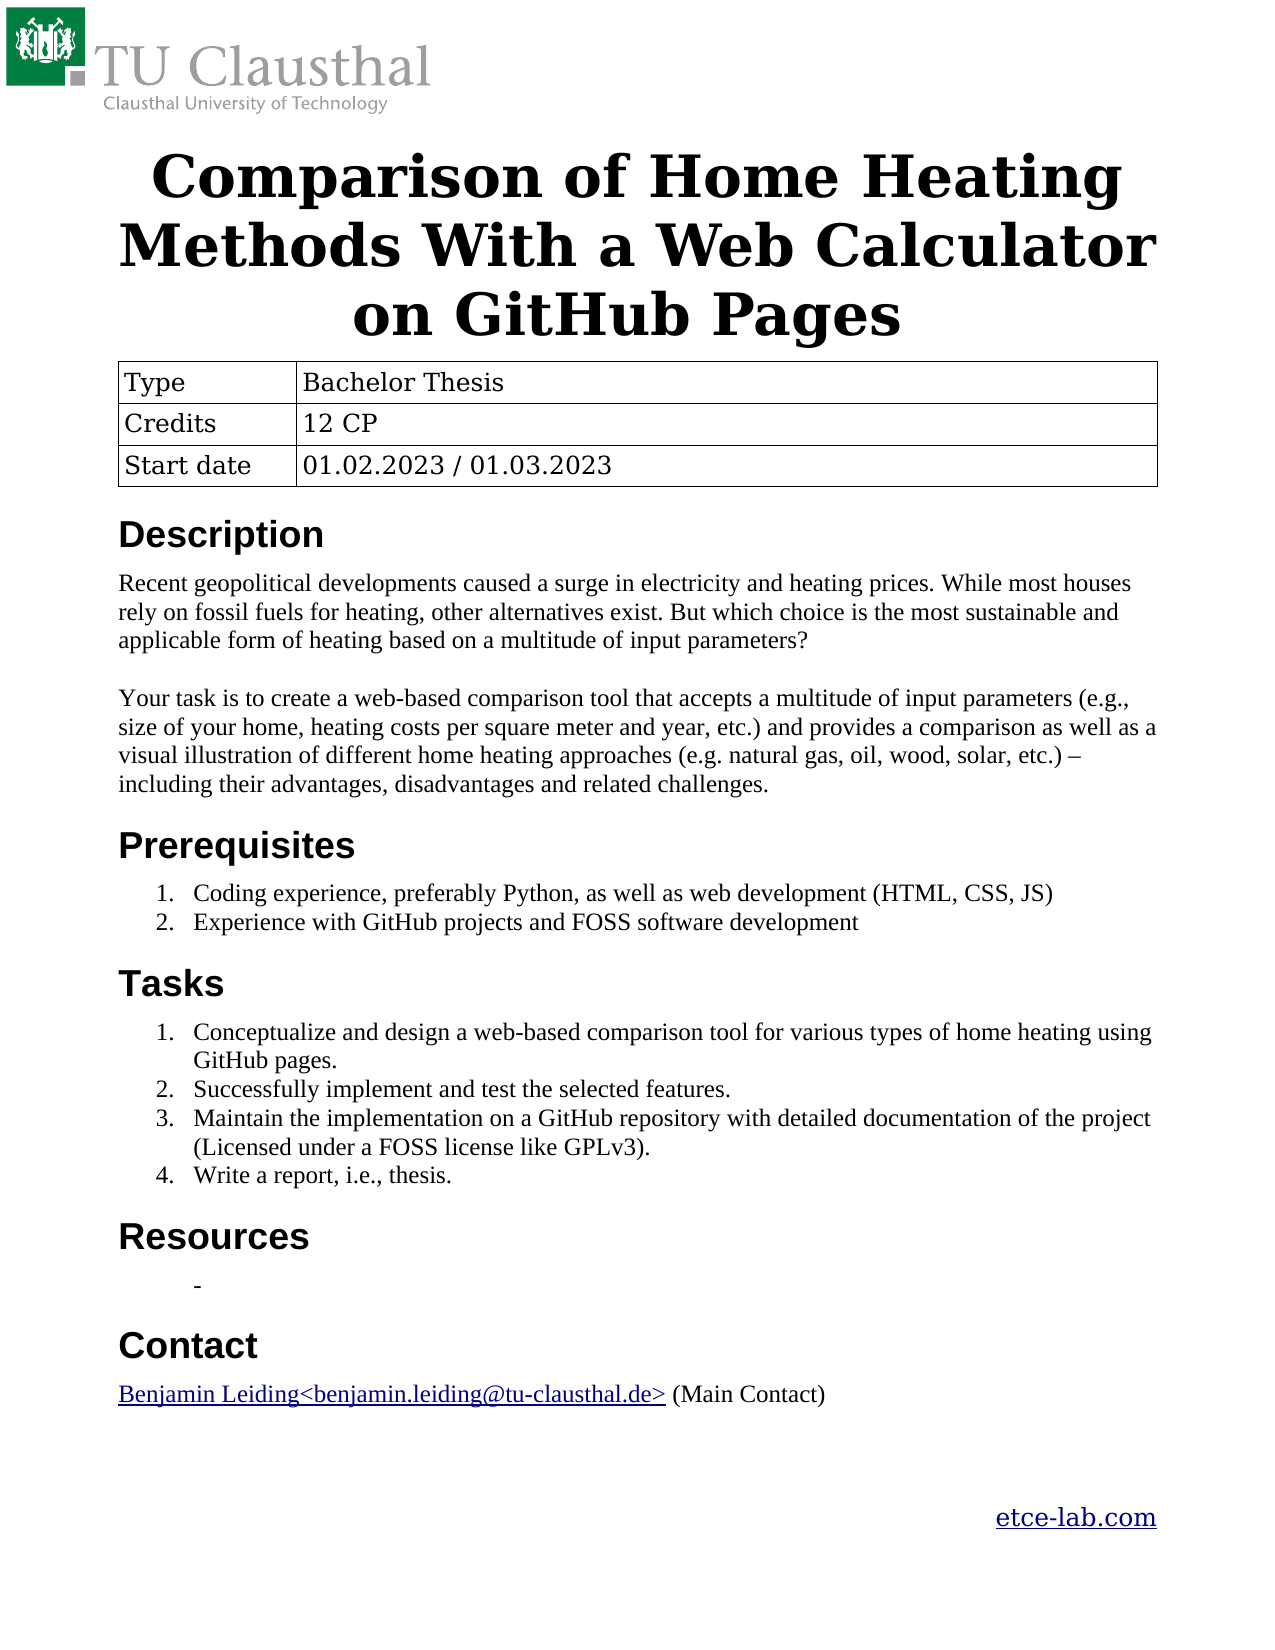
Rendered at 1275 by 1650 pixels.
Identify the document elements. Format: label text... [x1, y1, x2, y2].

table_header Bachelor Thesis [297, 362, 1157, 403]
subtitle Contact [118, 1323, 1157, 1367]
table_header Type [119, 362, 296, 403]
table_cell 12 CP [297, 404, 1157, 444]
text Your task is to create a web-based comparison tool that accepts a multitude of input parameters (e.g., size of your home, heating costs per square meter and year, etc.) and provides a comparison as well as a visual illustration of different home heating approaches (e.g. natural gas, oil, wood, solar, etc.) – including their advantages, disadvantages and related challenges. [118, 683, 1157, 798]
table_cell Start date [119, 446, 296, 486]
text Recent geopolitical developments caused a surge in electricity and heating prices. While most houses rely on fossil fuels for heating, other alternatives exist. But which choice is the most sustainable and applicable form of heating based on a multitude of input parameters? [118, 568, 1157, 654]
subtitle Resources [118, 1214, 1157, 1257]
list - [156, 1270, 1157, 1298]
table_cell 01.02.2023 / 01.03.2023 [297, 446, 1157, 486]
table_cell Credits [119, 404, 296, 444]
list Coding experience, preferably Python, as well as web development (HTML, CSS, JS) [156, 878, 1157, 907]
subtitle Prerequisites [118, 823, 1157, 866]
title Comparison of Home Heating Methods With a Web Calculator on GitHub Pages [118, 143, 1157, 349]
text Benjamin Leiding<benjamin.leiding@tu-clausthal.de> (Main Contact) [118, 1379, 1157, 1408]
list Successfully implement and test the selected features. [156, 1074, 1157, 1103]
subtitle Tasks [118, 961, 1157, 1004]
list Experience with GitHub projects and FOSS software development [156, 907, 1157, 936]
list Write a report, i.e., thesis. [156, 1160, 1157, 1189]
subtitle Description [118, 512, 1157, 555]
list Maintain the implementation on a GitHub repository with detailed documentation of the project (Licensed under a FOSS license like GPLv3). [156, 1103, 1157, 1160]
list Conceptualize and design a web-based comparison tool for various types of home heating using GitHub pages. [156, 1017, 1157, 1074]
